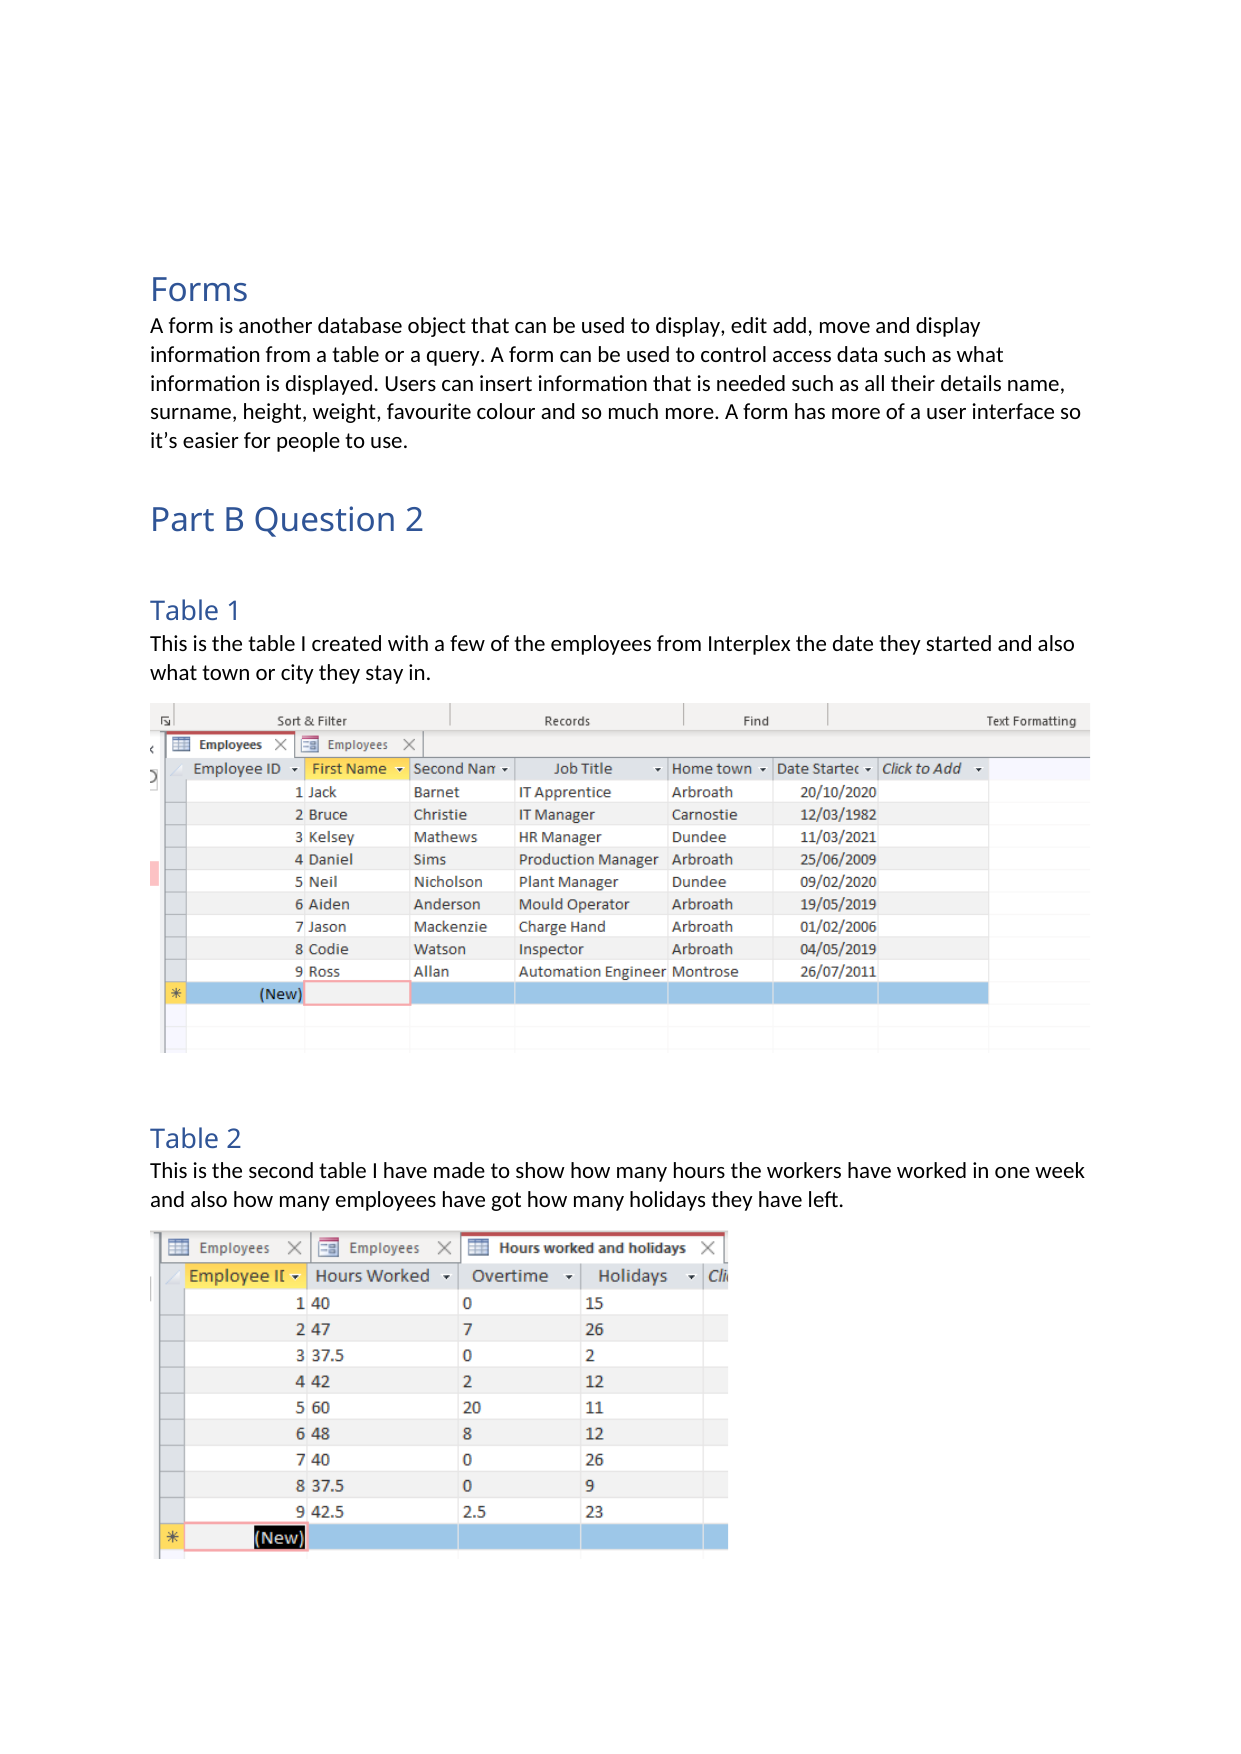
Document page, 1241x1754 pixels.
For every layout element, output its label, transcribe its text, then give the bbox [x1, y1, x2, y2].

subtitle Part B Question 2 [150, 496, 1090, 541]
subtitle Table 1 [150, 592, 1090, 628]
text This is the table I created with a few of the employees from Interplex the date they started and also what town or city they stay in. [150, 629, 1090, 686]
text A form is another database object that can be used to display, edit add, move and display information from a table or a query. A form can be used to control access data such as what information is displayed. Users can insert information that is needed such as all their details name, surname, height, weight, favourite colour and so much more. A form has more of a user interface so it’s easier for people to use. [150, 312, 1090, 454]
subtitle Forms [150, 265, 1090, 311]
text This is the second table I have made to show how many hours the workers have worked in one week and also how many employees have got how many holidays they have left. [150, 1157, 1090, 1213]
subtitle Table 2 [150, 1119, 1090, 1156]
